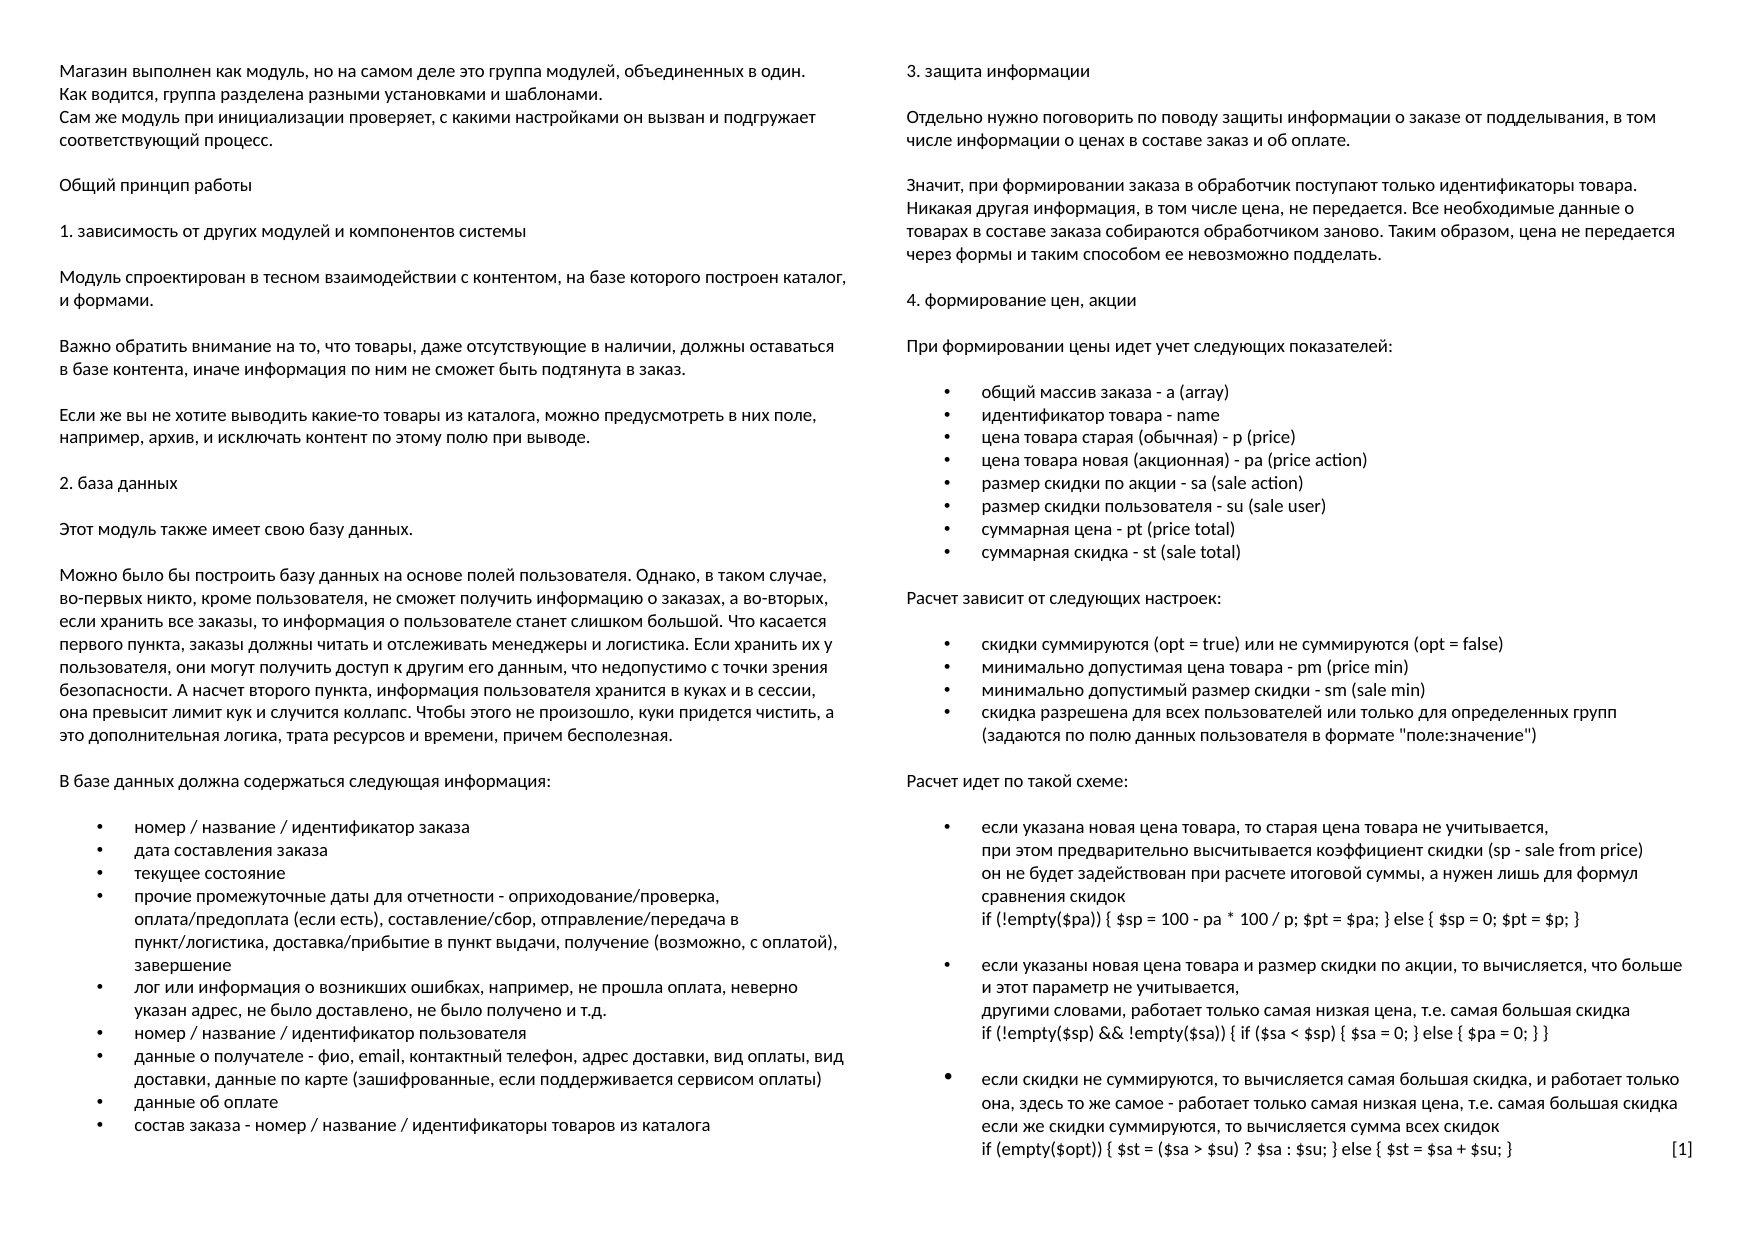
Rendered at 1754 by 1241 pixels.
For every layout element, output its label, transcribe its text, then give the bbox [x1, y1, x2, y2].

list если скидки не суммируются, то вычисляется самая большая скидка, и работает только она, здесь то же самое - работает только самая низкая цена, т.е. самая большая скидка если же скидки суммируются, то вычисляется сумма всех скидок if (empty($opt)) { $st = ($sa > $su) ? $sa : $su; } else { $st = $sa + $su; } [1] [944, 1067, 1695, 1160]
list номер / название / идентификатор заказа [97, 815, 847, 838]
list минимально допустимая цена товара - pm (price min) [944, 655, 1695, 678]
list общий массив заказа - a (array) [944, 380, 1695, 403]
list скидка разрешена для всех пользователей или только для определенных групп (задаются по полю данных пользователя в формате "поле:значение") [944, 701, 1695, 747]
text 2. база данных [59, 472, 847, 494]
text Как водится, группа разделена разными установками и шаблонами. [59, 82, 847, 105]
text Можно было бы построить базу данных на основе полей пользователя. Однако, в таком случае, во-первых никто, кроме пользователя, не сможет получить информацию о заказах, а во-вторых, если хранить все заказы, то информация о пользователе станет слишком большой. Что касается первого пункта, заказы должны читать и отслеживать менеджеры и логистика. Если хранить их у пользователя, они могут получить доступ к другим его данным, что недопустимо с точки зрения безопасности. А насчет второго пункта, информация пользователя хранится в куках и в сессии, она превысит лимит кук и случится коллапс. Чтобы этого не произошло, куки придется чистить, а это дополнительная логика, трата ресурсов и времени, причем бесполезная. [59, 563, 847, 747]
list состав заказа - номер / название / идентификаторы товаров из каталога [97, 1113, 847, 1136]
list размер скидки пользователя - su (sale user) [944, 494, 1695, 517]
list суммарная цена - pt (price total) [944, 517, 1695, 540]
list если указаны новая цена товара и размер скидки по акции, то вычисляется, что больше и этот параметр не учитывается, другими словами, работает только самая низкая цена, т.е. самая большая скидка if (!empty($sp) && !empty($sa)) { if ($sa < $sp) { $sa = 0; } else { $pa = 0; } } [944, 953, 1695, 1044]
text 1. зависимость от других модулей и компонентов системы [59, 219, 847, 242]
text Общий принцип работы [59, 174, 847, 197]
text Сам же модуль при инициализации проверяет, с какими настройками он вызван и подгружает соответствующий процесс. [59, 105, 847, 151]
text Важно обратить внимание на то, что товары, даже отсутствующие в наличии, должны оставаться в базе контента, иначе информация по ним не сможет быть подтянута в заказ. [59, 334, 847, 380]
list лог или информация о возникших ошибках, например, не прошла оплата, неверно указан адрес, не было доставлено, не было получено и т.д. [97, 976, 847, 1022]
list размер скидки по акции - sa (sale action) [944, 472, 1695, 494]
text Расчет идет по такой схеме: [906, 769, 1695, 792]
list данные об оплате [97, 1090, 847, 1113]
text Отдельно нужно поговорить по поводу защиты информации о заказе от подделывания, в том числе информации о ценах в составе заказ и об оплате. [906, 105, 1695, 151]
list скидки суммируются (opt = true) или не суммируются (opt = false) [944, 632, 1695, 655]
text 4. формирование цен, акции [906, 288, 1695, 311]
list прочие промежуточные даты для отчетности - оприходование/проверка, оплата/предоплата (если есть), составление/сбор, отправление/передача в пункт/логистика, доставка/прибытие в пункт выдачи, получение (возможно, с оплатой), завершение [97, 884, 847, 976]
list минимально допустимый размер скидки - sm (sale min) [944, 678, 1695, 701]
list если указана новая цена товара, то старая цена товара не учитывается, при этом предварительно высчитывается коэффициент скидки (sp - sale from price) он не будет задействован при расчете итоговой суммы, а нужен лишь для формул сравнения скидок if (!empty($pa)) { $sp = 100 - pa * 100 / p; $pt = $pa; } else { $sp = 0; $pt = $p; } [944, 815, 1695, 930]
text Если же вы не хотите выводить какие-то товары из каталога, можно предусмотреть в них поле, например, архив, и исключать контент по этому полю при выводе. [59, 403, 847, 449]
text 3. защита информации [906, 59, 1695, 82]
text Магазин выполнен как модуль, но на самом деле это группа модулей, объединенных в один. [59, 59, 847, 82]
list цена товара новая (акционная) - pa (price action) [944, 449, 1695, 472]
list данные о получателе - фио, email, контактный телефон, адрес доставки, вид оплаты, вид доставки, данные по карте (зашифрованные, если поддерживается сервисом оплаты) [97, 1044, 847, 1090]
list текущее состояние [97, 861, 847, 884]
text При формировании цены идет учет следующих показателей: [906, 334, 1695, 357]
text Этот модуль также имеет свою базу данных. [59, 517, 847, 540]
list цена товара старая (обычная) - p (price) [944, 426, 1695, 449]
text В базе данных должна содержаться следующая информация: [59, 769, 847, 792]
list номер / название / идентификатор пользователя [97, 1022, 847, 1044]
text Расчет зависит от следующих настроек: [906, 586, 1695, 609]
list суммарная скидка - st (sale total) [944, 540, 1695, 563]
list идентификатор товара - name [944, 403, 1695, 426]
list дата составления заказа [97, 838, 847, 861]
text Значит, при формировании заказа в обработчик поступают только идентификаторы товара. Никакая другая информация, в том числе цена, не передается. Все необходимые данные о товарах в составе заказа собираются обработчиком заново. Таким образом, цена не передается через формы и таким способом ее невозможно подделать. [906, 174, 1695, 265]
text Модуль спроектирован в тесном взаимодействии с контентом, на базе которого построен каталог, и формами. [59, 265, 847, 311]
